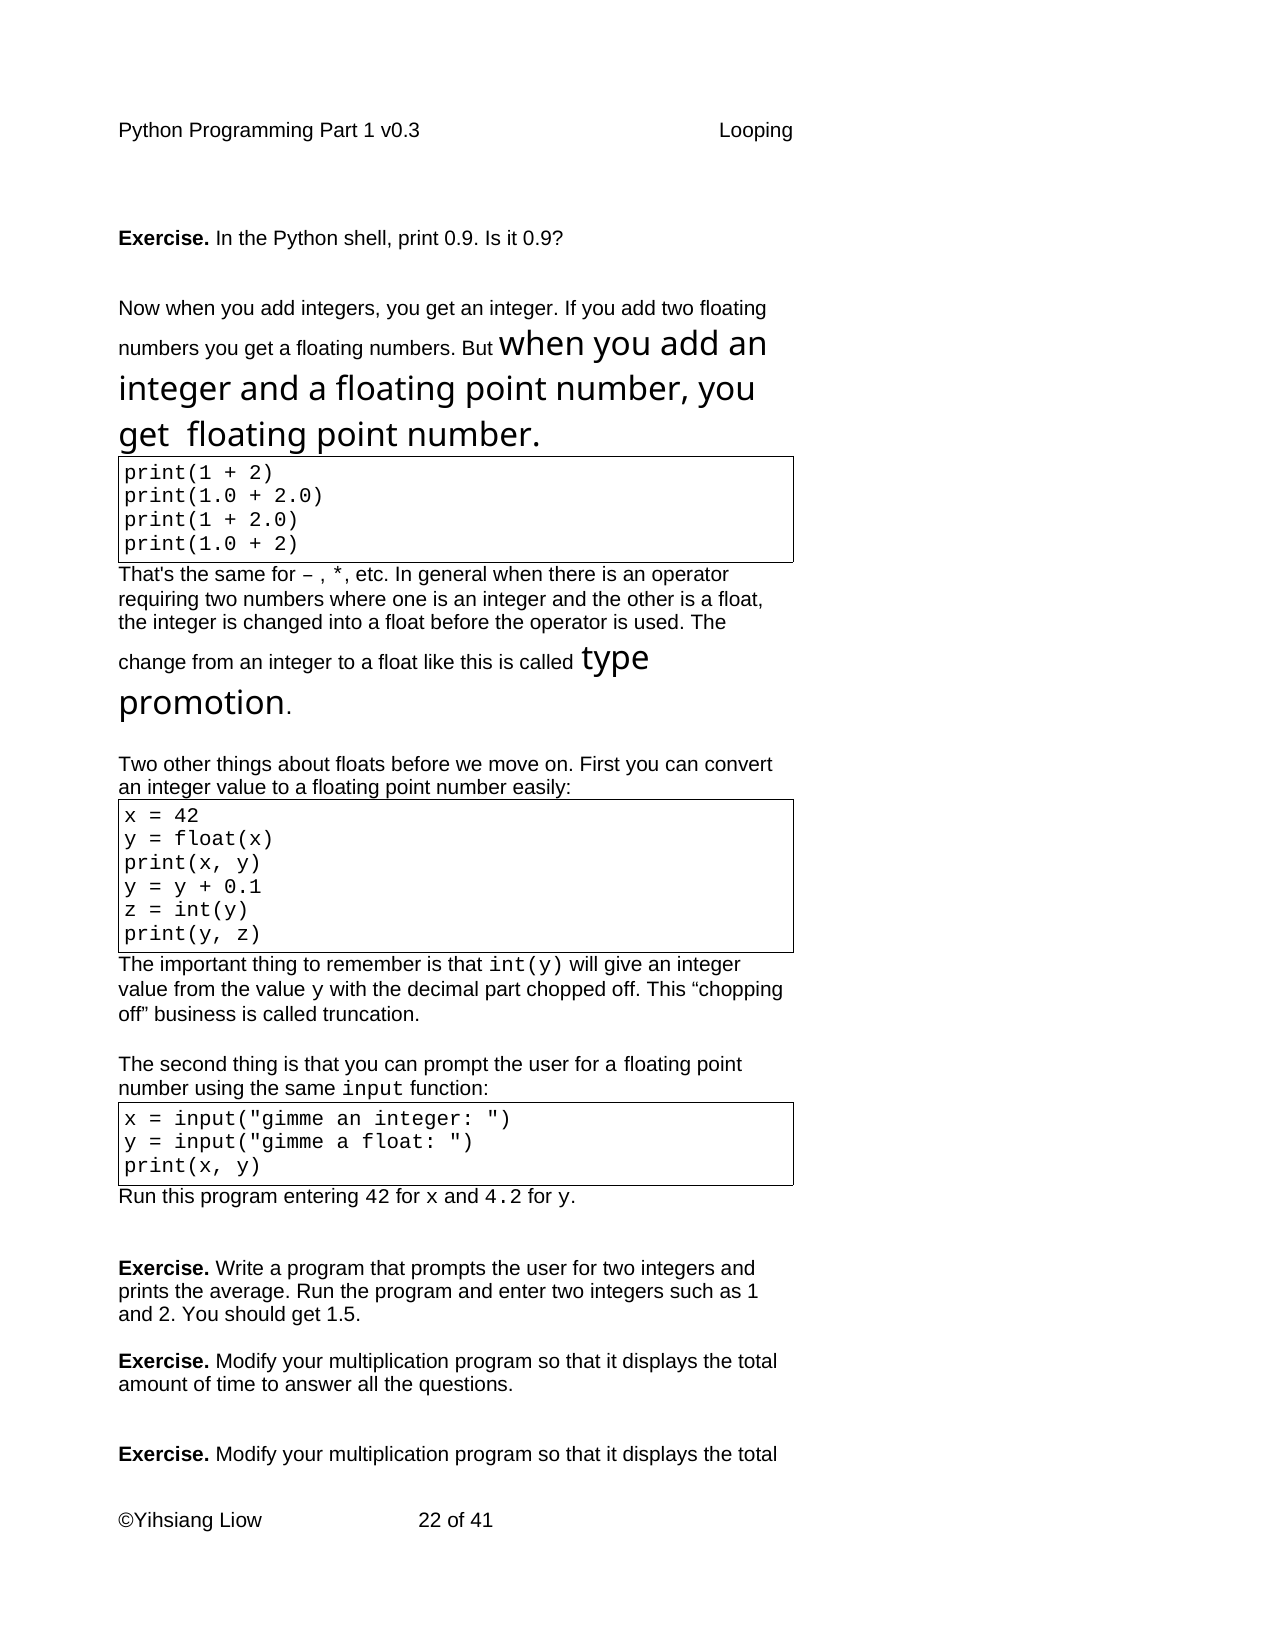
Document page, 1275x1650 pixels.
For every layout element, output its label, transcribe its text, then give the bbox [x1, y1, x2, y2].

text The important thing to remember is that int(y) will give an integer value from the value y with the decimal part chopped off. This “chopping off” business is called truncation. [118, 953, 793, 1026]
text Two other things about floats before we move on. First you can convert an integer value to a floating point number easily: [118, 752, 793, 799]
text Exercise. Modify your multiplication program so that it displays the total [118, 1442, 793, 1465]
text Now when you add integers, you get an integer. If you add two floating numbers you get a floating numbers. But when you add an integer and a floating point number, you get floating point number. [118, 296, 793, 456]
text Exercise. Write a program that prompts the user for two integers and prints the average. Run the program and enter two integers such as 1 and 2. You should get 1.5. [118, 1256, 793, 1326]
text Exercise. In the Python shell, print 0.9. Is it 0.9? [118, 227, 793, 250]
text Exercise. Modify your multiplication program so that it displays the total amount of time to answer all the questions. [118, 1349, 793, 1396]
table_header x = 42 y = float(x) print(x, y) y = y + 0.1 z = int(y) print(y, z) [119, 800, 793, 952]
text That's the same for – , *, etc. In general when there is an operator requiring two numbers where one is an integer and the other is a float, the integer is changed into a float before the operator is used. The change from an integer to a float like this is called type promotion. [118, 563, 793, 724]
table_header print(1 + 2) print(1.0 + 2.0) print(1 + 2.0) print(1.0 + 2) [119, 457, 793, 562]
table_header x = input("gimme an integer: ") y = input("gimme a float: ") print(x, y) [119, 1103, 793, 1184]
text The second thing is that you can prompt the user for a floating point number using the same input function: [118, 1049, 793, 1102]
text Run this program entering 42 for x and 4.2 for y. [118, 1186, 793, 1210]
